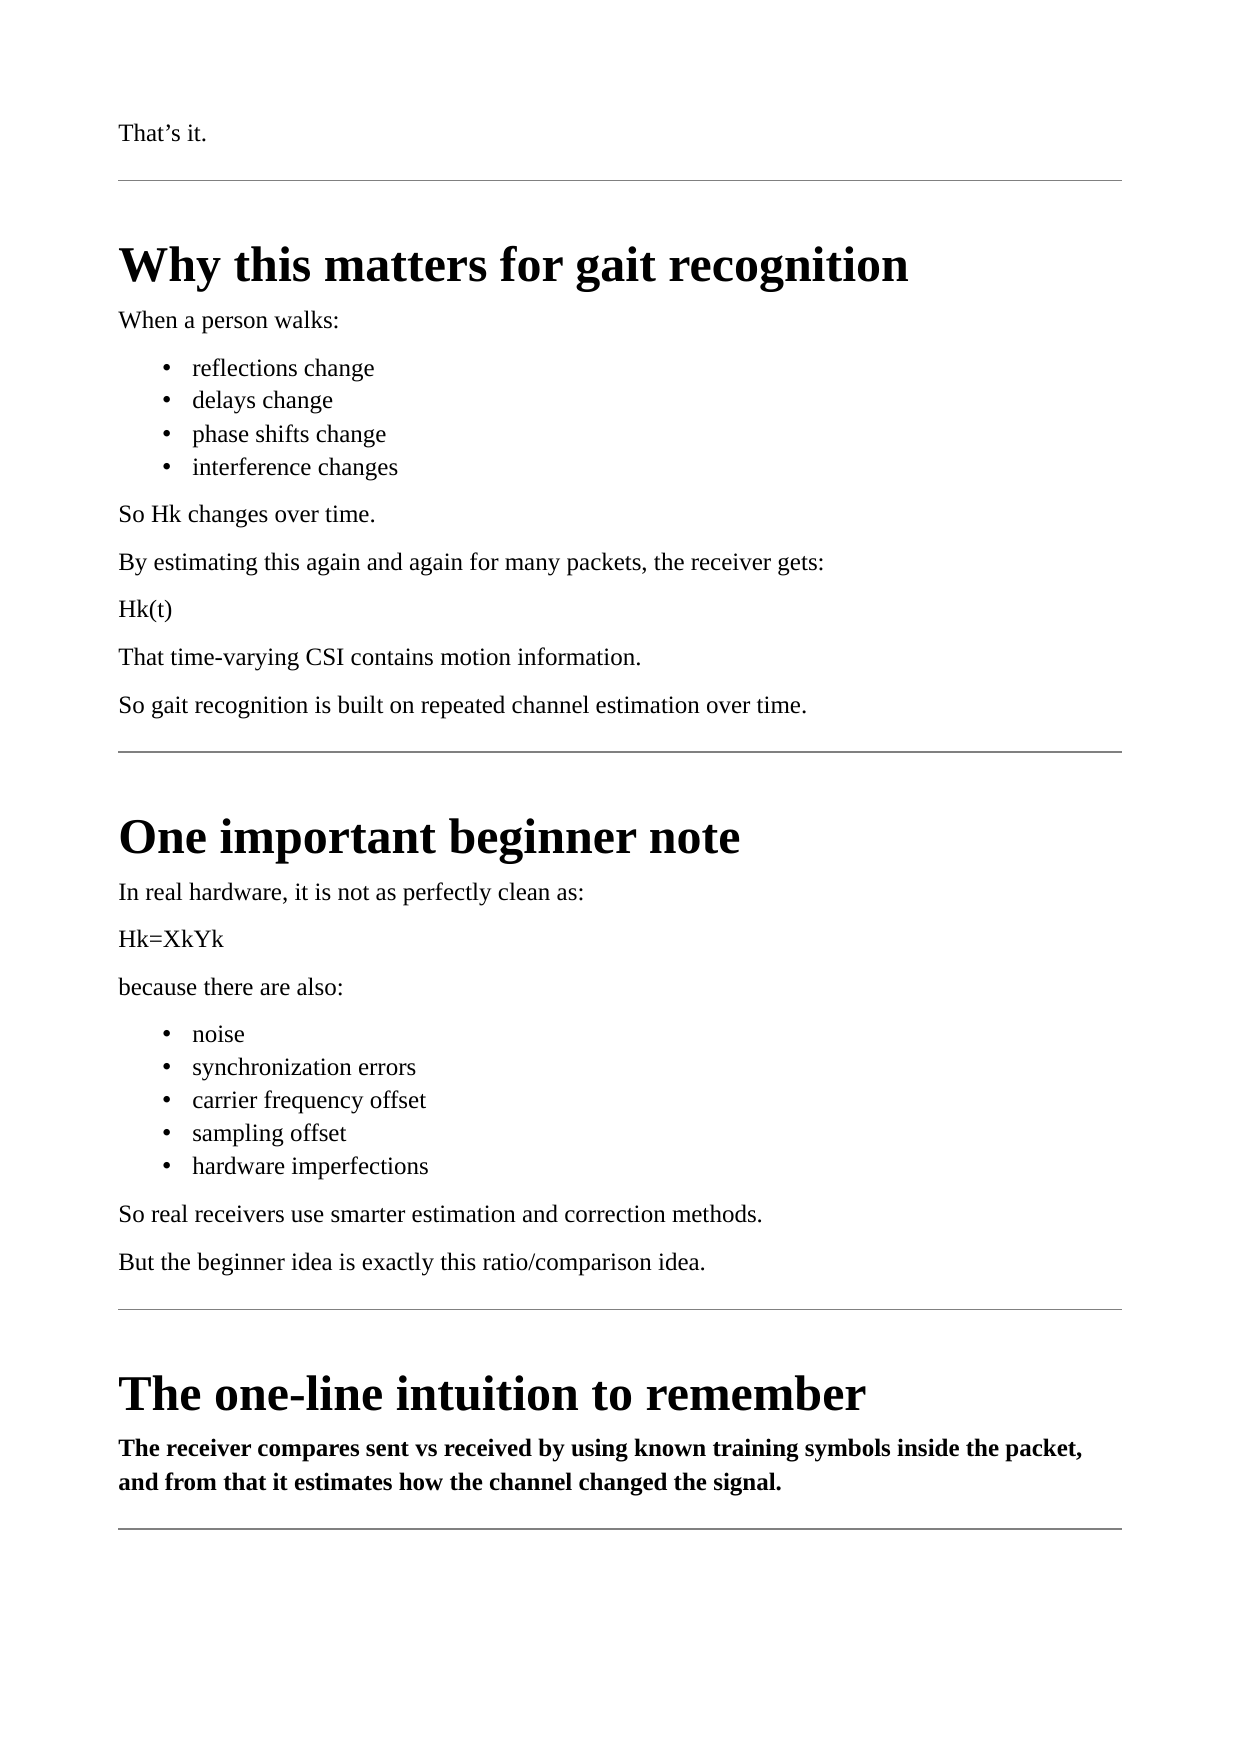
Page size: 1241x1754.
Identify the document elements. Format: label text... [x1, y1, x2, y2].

text Hk​(t) [118, 594, 1122, 623]
list noise [162, 1019, 1122, 1048]
list delays change [162, 386, 1122, 414]
text That time-varying CSI contains motion information. [118, 642, 1122, 671]
text The receiver compares sent vs received by using known training symbols inside the packet, and from that it estimates how the channel changed the signal. [118, 1433, 1122, 1495]
text So real receivers use smarter estimation and correction methods. [118, 1199, 1122, 1228]
text So gait recognition is built on repeated channel estimation over time. [118, 690, 1122, 718]
text By estimating this again and again for many packets, the receiver gets: [118, 547, 1122, 576]
list reflections change [162, 353, 1122, 381]
list phase shifts change [162, 419, 1122, 447]
subtitle Why this matters for gait recognition [118, 235, 1122, 292]
list sampling offset [162, 1118, 1122, 1147]
list hardware imperfections [162, 1151, 1122, 1180]
text So Hk​ changes over time. [118, 499, 1122, 528]
text because there are also: [118, 972, 1122, 1001]
text But the beginner idea is exactly this ratio/comparison idea. [118, 1247, 1122, 1275]
list interference changes [162, 452, 1122, 480]
list synchronization errors [162, 1052, 1122, 1081]
text Hk​=Xk​Yk​​ [118, 924, 1122, 953]
list carrier frequency offset [162, 1085, 1122, 1114]
subtitle One important beginner note [118, 807, 1122, 864]
text That’s it. [118, 118, 1122, 147]
text In real hardware, it is not as perfectly clean as: [118, 877, 1122, 905]
subtitle The one-line intuition to remember [118, 1363, 1122, 1421]
text When a person walks: [118, 305, 1122, 334]
